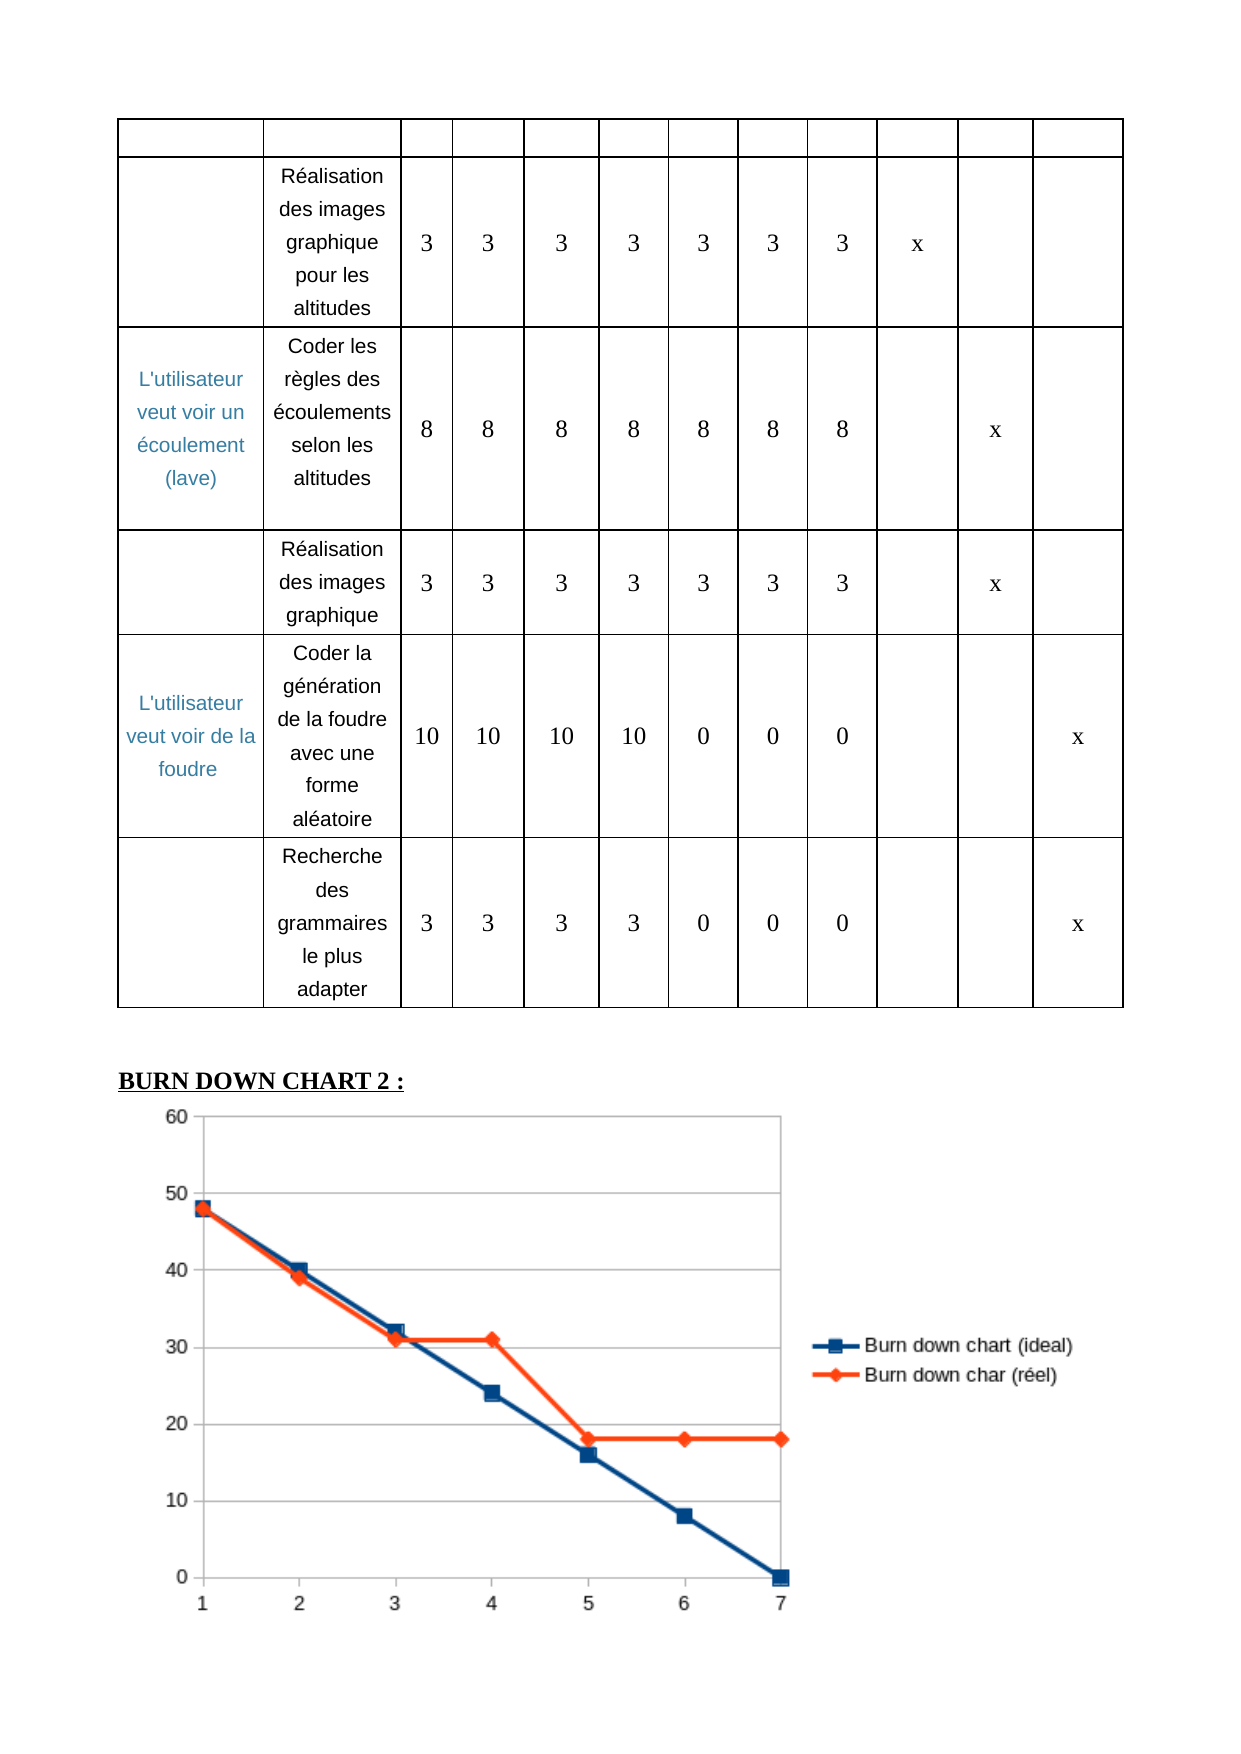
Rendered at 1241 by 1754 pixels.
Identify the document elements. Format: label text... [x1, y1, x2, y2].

table_cell [959, 838, 1032, 1007]
table_cell [119, 531, 263, 633]
table_cell [1034, 531, 1122, 633]
table_cell 3 [739, 158, 807, 326]
table_cell 0 [739, 635, 807, 837]
table_cell 0 [808, 838, 876, 1007]
table_cell [739, 120, 807, 156]
table_cell x [1034, 838, 1122, 1007]
table_cell 3 [525, 531, 598, 633]
table_cell [878, 635, 957, 837]
table_cell [669, 120, 737, 156]
table_cell 3 [600, 531, 668, 633]
table_cell 0 [739, 838, 807, 1007]
table_cell 3 [739, 531, 807, 633]
table_cell Réalisation des images graphique [264, 531, 400, 633]
table_cell L'utilisateur veut voir un écoulement (lave) [119, 328, 263, 529]
table_cell 3 [600, 158, 668, 326]
table_cell 3 [669, 158, 737, 326]
table_cell 3 [402, 838, 452, 1007]
table_cell 3 [525, 838, 598, 1007]
table_cell 3 [402, 531, 452, 633]
table_cell 8 [669, 328, 737, 529]
table_cell 8 [600, 328, 668, 529]
table_cell 3 [669, 531, 737, 633]
table_cell [264, 120, 400, 156]
picture [147, 1094, 1093, 1626]
table_cell Recherche des grammaires le plus adapter [264, 838, 400, 1007]
table_cell 3 [453, 838, 523, 1007]
table_cell [959, 120, 1032, 156]
table_cell 10 [402, 635, 452, 837]
table_cell [402, 120, 452, 156]
table_cell [878, 328, 957, 529]
table_cell 3 [453, 531, 523, 633]
table_cell 8 [808, 328, 876, 529]
table_cell [959, 158, 1032, 326]
table_cell [1034, 328, 1122, 529]
table_cell [878, 838, 957, 1007]
table_cell 3 [600, 838, 668, 1007]
table_cell [119, 120, 263, 156]
table_cell 0 [808, 635, 876, 837]
table_cell [878, 120, 957, 156]
table_cell 3 [453, 158, 523, 326]
table_cell 10 [600, 635, 668, 837]
table_cell 10 [525, 635, 598, 837]
table_cell [1034, 158, 1122, 326]
table_cell [525, 120, 598, 156]
table_cell 3 [402, 158, 452, 326]
table_cell 3 [808, 158, 876, 326]
table_cell [119, 158, 263, 326]
table_cell 3 [525, 158, 598, 326]
table_cell 8 [453, 328, 523, 529]
table_cell x [878, 158, 957, 326]
text BURN DOWN CHART 2 : [118, 1066, 1122, 1094]
table_cell Coder la génération de la foudre avec une forme aléatoire [264, 635, 400, 837]
table_cell x [959, 328, 1032, 529]
table_cell x [959, 531, 1032, 633]
table_cell 0 [669, 635, 737, 837]
table_cell 8 [525, 328, 598, 529]
table_cell [119, 838, 263, 1007]
table_cell Réalisation des images graphique pour les altitudes [264, 158, 400, 326]
table_cell [878, 531, 957, 633]
table_cell [959, 635, 1032, 837]
table_cell 10 [453, 635, 523, 837]
table_cell 0 [669, 838, 737, 1007]
table_cell [1034, 120, 1122, 156]
table_cell 8 [402, 328, 452, 529]
table_cell L'utilisateur veut voir de la foudre [119, 635, 263, 837]
table_cell [453, 120, 523, 156]
table_cell 3 [808, 531, 876, 633]
table_cell 8 [739, 328, 807, 529]
table_cell [808, 120, 876, 156]
table_cell Coder les règles des écoulements selon les altitudes [264, 328, 400, 529]
table_cell x [1034, 635, 1122, 837]
table_cell [600, 120, 668, 156]
